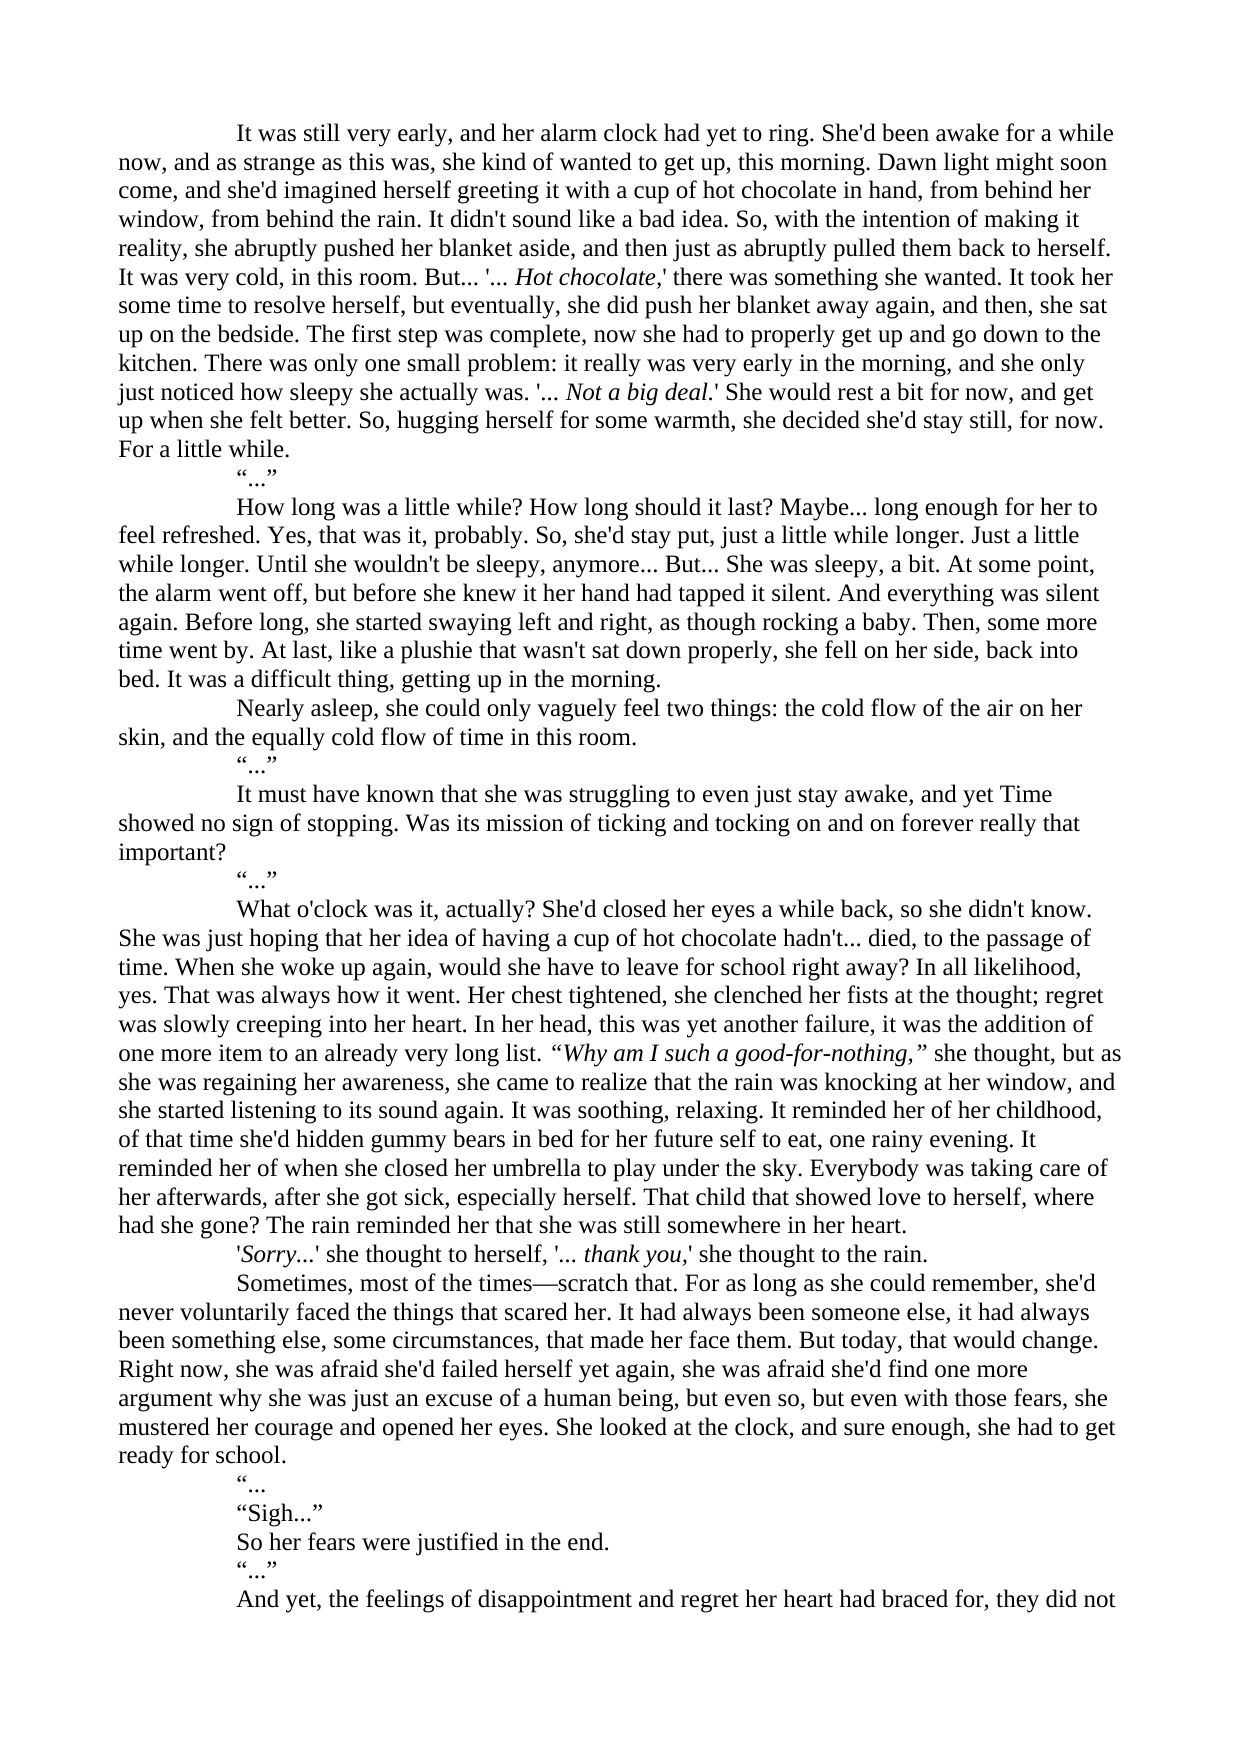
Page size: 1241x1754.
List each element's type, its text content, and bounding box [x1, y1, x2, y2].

text Sometimes, most of the times—scratch that. For as long as she could remember, she'd never voluntarily faced the things that scared her. It had always been someone else, it had always been something else, some circumstances, that made her face them. But today, that would change. Right now, she was afraid she'd failed herself yet again, she was afraid she'd find one more argument why she was just an excuse of a human being, but even so, but even with those fears, she mustered her courage and opened her eyes. She looked at the clock, and sure enough, she had to get ready for school. [118, 1268, 1122, 1469]
text And yet, the feelings of disappointment and regret her heart had braced for, they did not [118, 1584, 1122, 1613]
text “... [118, 1469, 1122, 1498]
text “...” [118, 463, 1122, 492]
text 'Sorry...' she thought to herself, '... thank you,' she thought to the rain. [118, 1239, 1122, 1268]
text So her fears were justified in the end. [118, 1527, 1122, 1556]
text Nearly asleep, she could only vaguely feel two things: the cold flow of the air on her skin, and the equally cold flow of time in this room. [118, 693, 1122, 751]
text “Sigh...” [118, 1498, 1122, 1527]
text What o'clock was it, actually? She'd closed her eyes a while back, so she didn't know. She was just hoping that her idea of having a cup of hot chocolate hadn't... died, to the passage of time. When she woke up again, would she have to leave for school right away? In all likelihood, yes. That was always how it went. Her chest tightened, she clenched her fists at the thought; regret was slowly creeping into her heart. In her head, this was yet another failure, it was the addition of one more item to an already very long list. “Why am I such a good-for-nothing,” she thought, but as she was regaining her awareness, she came to realize that the rain was knocking at her window, and she started listening to its sound again. It was soothing, relaxing. It reminded her of her childhood, of that time she'd hidden gummy bears in bed for her future self to eat, one rainy evening. It reminded her of when she closed her umbrella to play under the sky. Everybody was taking care of her afterwards, after she got sick, especially herself. That child that showed love to herself, where had she gone? The rain reminded her that she was still somewhere in her heart. [118, 894, 1122, 1239]
text “...” [118, 751, 1122, 779]
text How long was a little while? How long should it last? Maybe... long enough for her to feel refreshed. Yes, that was it, probably. So, she'd stay put, just a little while longer. Just a little while longer. Until she wouldn't be sleepy, anymore... But... She was sleepy, a bit. At some point, the alarm went off, but before she knew it her hand had tapped it silent. And everything was silent again. Before long, she started swaying left and right, as though rocking a baby. Then, some more time went by. At last, like a plushie that wasn't sat down properly, she fell on her side, back into bed. It was a difficult thing, getting up in the morning. [118, 492, 1122, 693]
text It must have known that she was struggling to even just stay awake, and yet Time showed no sign of stopping. Was its mission of ticking and tocking on and on forever really that important? [118, 779, 1122, 866]
text “...” [118, 1556, 1122, 1584]
text It was still very early, and her alarm clock had yet to ring. She'd been awake for a while now, and as strange as this was, she kind of wanted to get up, this morning. Dawn light might soon come, and she'd imagined herself greeting it with a cup of hot chocolate in hand, from behind her window, from behind the rain. It didn't sound like a bad idea. So, with the intention of making it reality, she abruptly pushed her blanket aside, and then just as abruptly pulled them back to herself. It was very cold, in this room. But... '... Hot chocolate,' there was something she wanted. It took her some time to resolve herself, but eventually, she did push her blanket away again, and then, she sat up on the bedside. The first step was complete, now she had to properly get up and go down to the kitchen. There was only one small problem: it really was very early in the morning, and she only just noticed how sleepy she actually was. '... Not a big deal.' She would rest a bit for now, and get up when she felt better. So, hugging herself for some warmth, she decided she'd stay still, for now. For a little while. [118, 118, 1122, 463]
text “...” [118, 866, 1122, 894]
